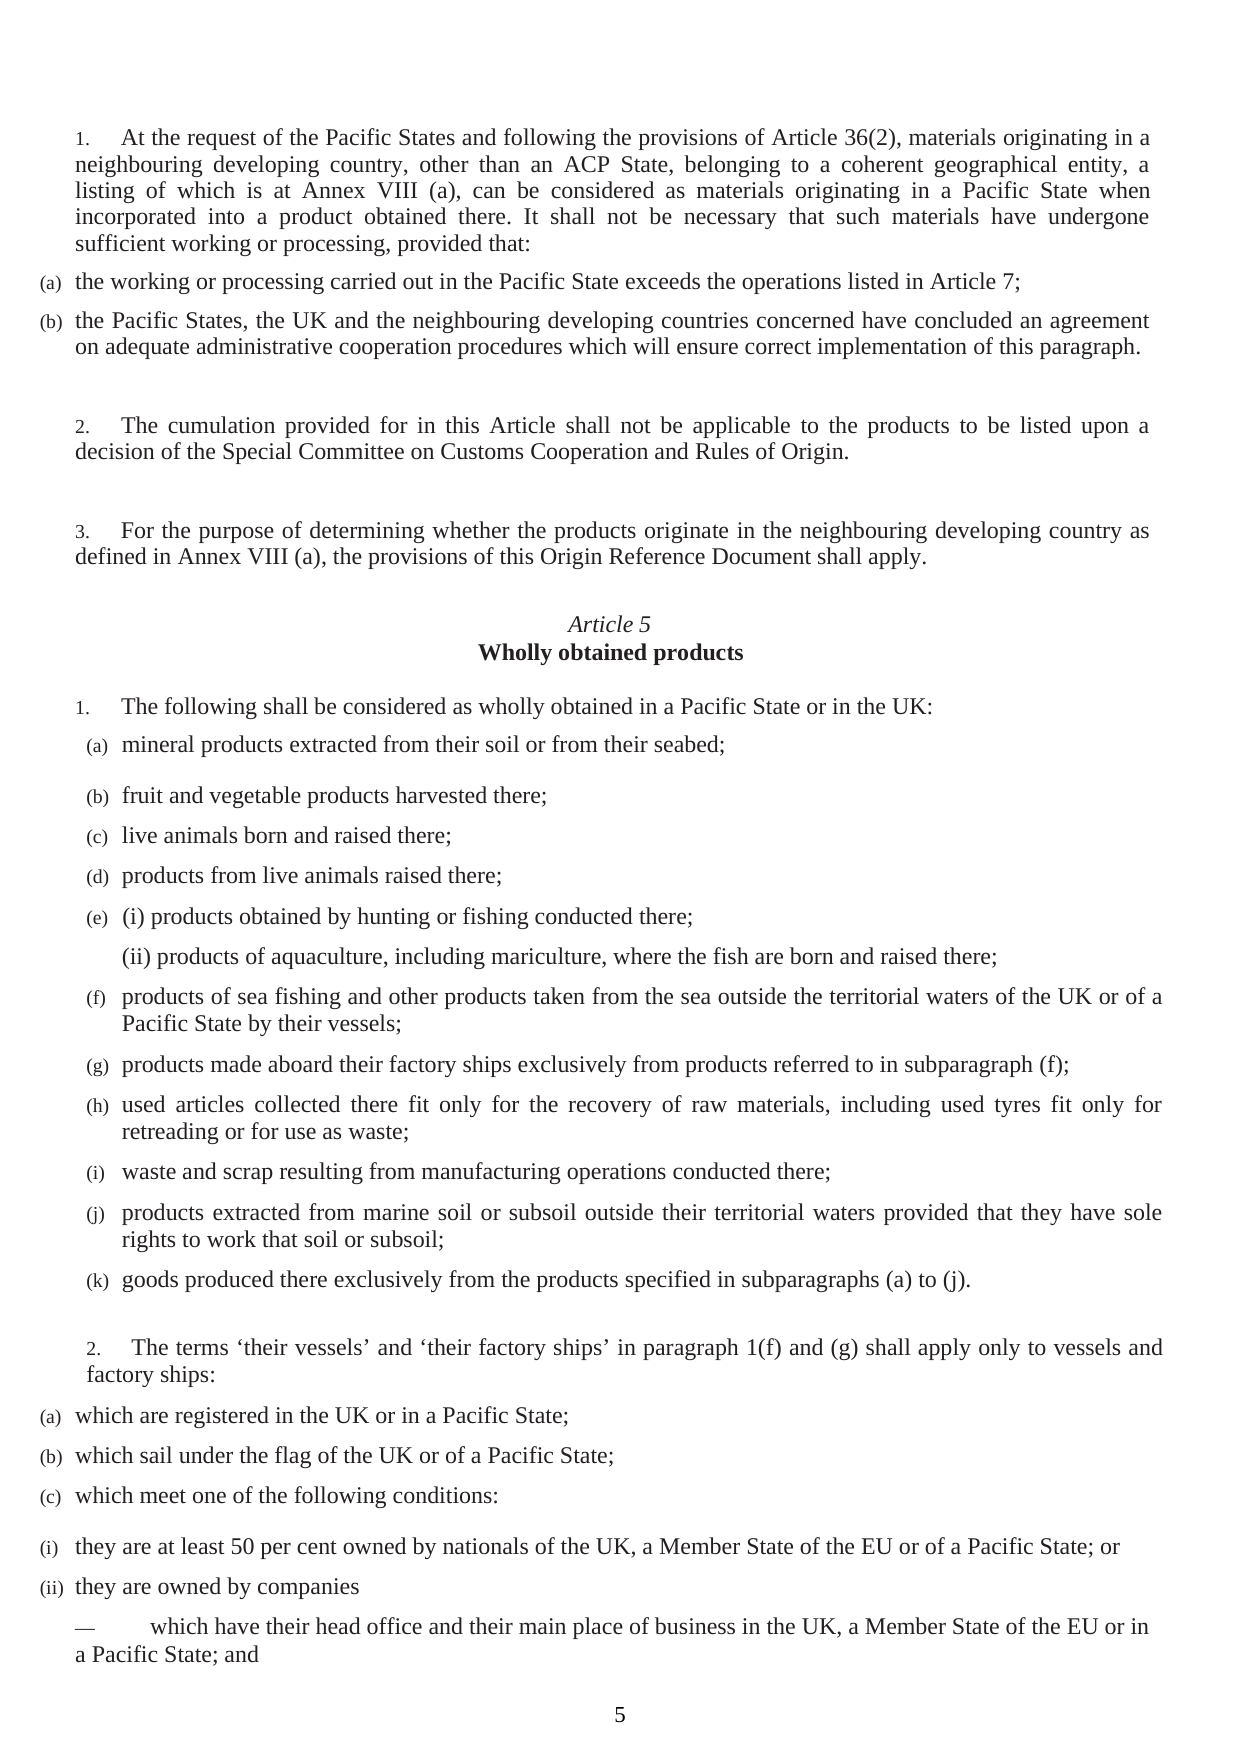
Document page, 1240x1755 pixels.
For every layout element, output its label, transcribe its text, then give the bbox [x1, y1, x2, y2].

list mineral products extracted from their soil or from their seabed; [86, 730, 1164, 758]
list products extracted from marine soil or subsoil outside their territorial waters provided that they have sole rights to work that soil or subsoil; [86, 1197, 1164, 1253]
list The following shall be considered as wholly obtained in a Pacific State or in the UK: [75, 693, 1152, 719]
list the Pacific States, the UK and the neighbouring developing countries concerned have concluded an agreement on adequate administrative cooperation procedures which will ensure correct implementation of this paragraph. [39, 307, 1152, 360]
text Wholly obtained products [75, 638, 1147, 665]
list goods produced there exclusively from the products specified in subparagraphs (a) to (j). [86, 1265, 1164, 1293]
text (ii) products of aquaculture, including mariculture, where the fish are born and raised there; [122, 942, 1164, 969]
list which have their head office and their main place of business in the UK, a Member State of the EU or in a Pacific State; and [75, 1612, 1153, 1667]
list products made aboard their factory ships exclusively from products referred to in subparagraph (f); [86, 1049, 1164, 1077]
list products from live animals raised there; [86, 862, 1164, 889]
list The terms ‘their vessels’ and ‘their factory ships’ in paragraph 1(f) and (g) shall apply only to vessels and factory ships: [86, 1333, 1164, 1388]
list which meet one of the following conditions: [39, 1481, 1164, 1508]
list waste and scrap resulting from manufacturing operations conducted there; [86, 1157, 1164, 1185]
list For the purpose of determining whether the products originate in the neighbouring developing country as defined in Annex VIII (a), the provisions of this Origin Reference Document shall apply. [75, 518, 1152, 570]
text Article 5 [75, 610, 1147, 638]
list fruit and vegetable products harvested there; [86, 781, 1164, 809]
list products of sea fishing and other products taken from the sea outside the territorial waters of the UK or of a Pacific State by their vessels; [86, 982, 1164, 1037]
list they are owned by companies [39, 1572, 1164, 1600]
list live animals born and raised there; [86, 821, 1164, 849]
list At the request of the Pacific States and following the provisions of Article 36(2), materials originating in a neighbouring developing country, other than an ACP State, belonging to a coherent geographical entity, a listing of which is at Annex VIII (a), can be considered as materials originating in a Pacific State when incorporated into a product obtained there. It shall not be necessary that such materials have undergone sufficient working or processing, provided that: [75, 125, 1152, 256]
list they are at least 50 per cent owned by nationals of the UK, a Member State of the EU or of a Pacific State; or [39, 1532, 1164, 1559]
list The cumulation provided for in this Article shall not be applicable to the products to be listed upon a decision of the Special Committee on Customs Cooperation and Rules of Origin. [75, 412, 1152, 465]
list which are registered in the UK or in a Pacific State; [39, 1401, 1164, 1428]
list used articles collected there fit only for the recovery of raw materials, including used tyres fit only for retreading or for use as waste; [86, 1090, 1164, 1145]
list which sail under the flag of the UK or of a Pacific State; [39, 1441, 1164, 1468]
list (i) products obtained by hunting or fishing conducted there; [86, 902, 1164, 929]
list the working or processing carried out in the Pacific State exceeds the operations listed in Article 7; [39, 269, 1152, 295]
